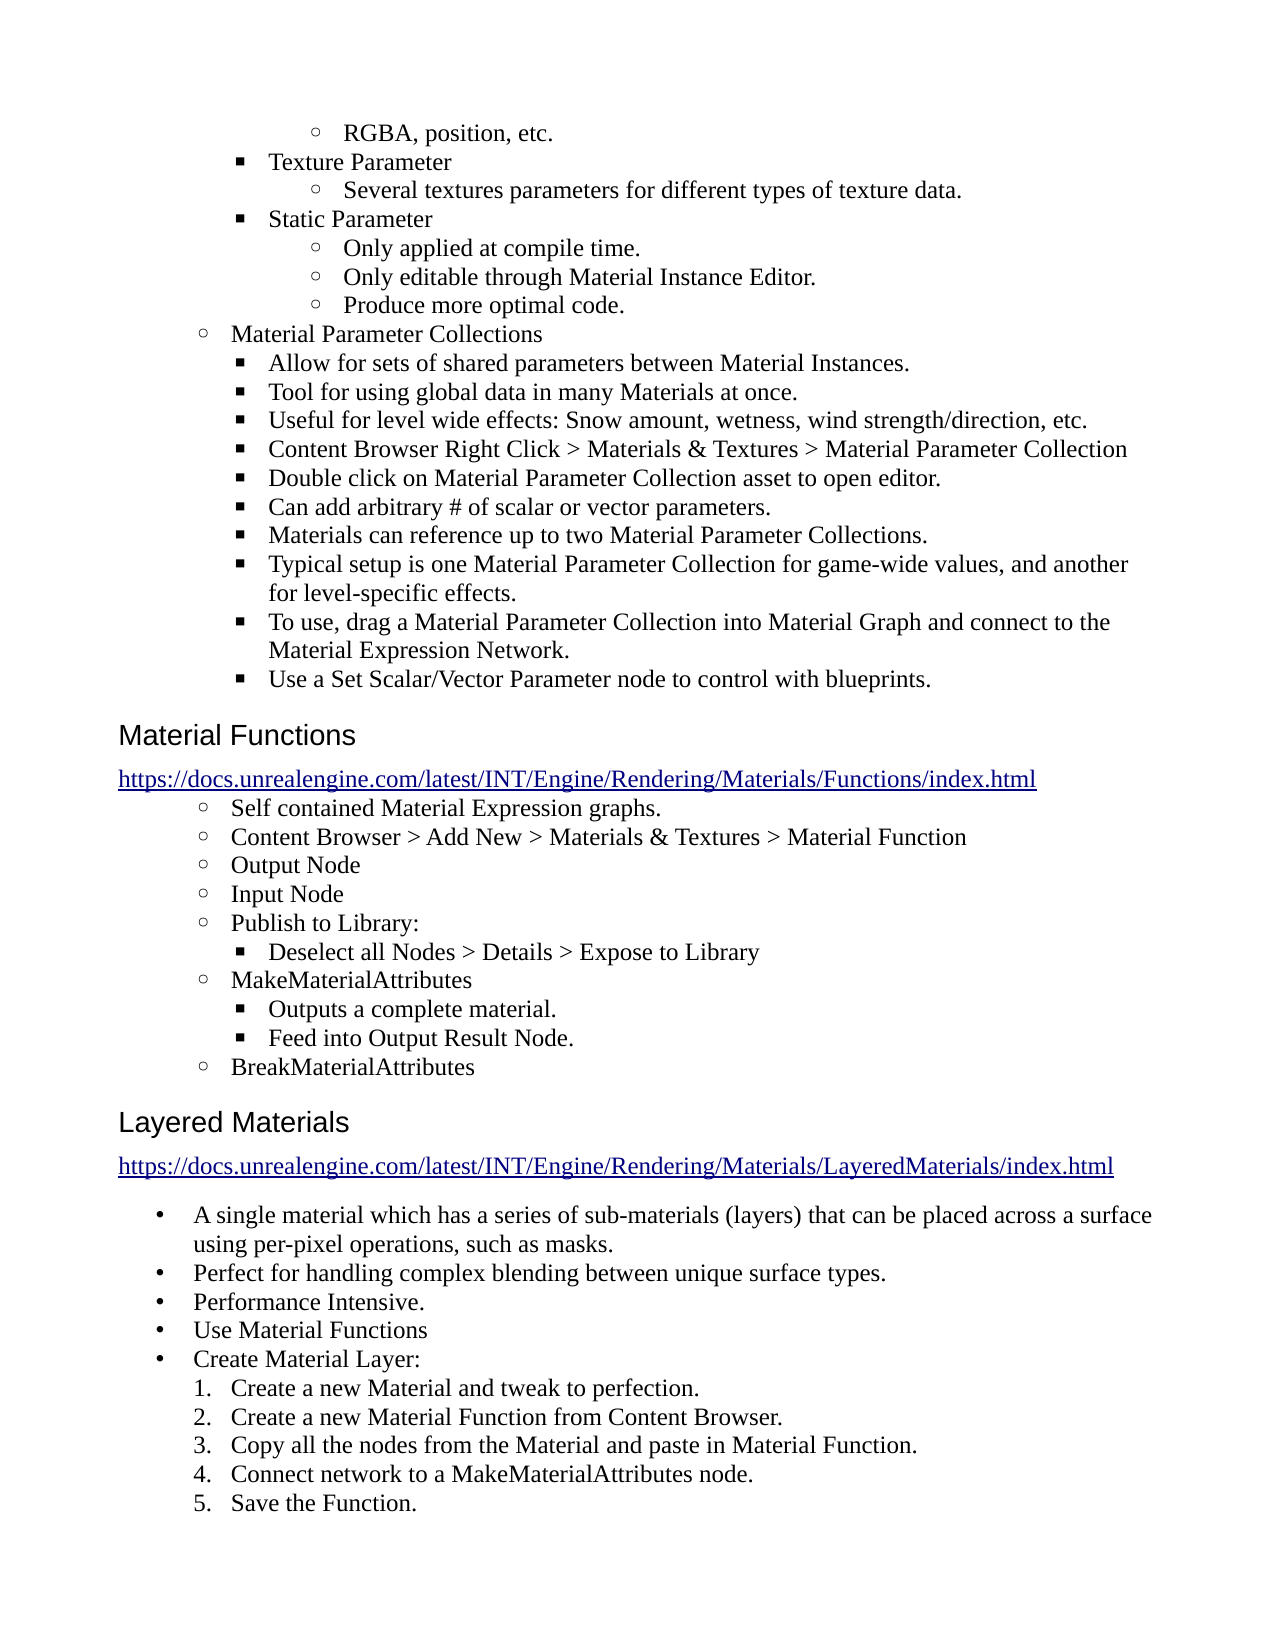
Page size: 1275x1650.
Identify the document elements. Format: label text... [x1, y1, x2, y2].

list Outputs a complete material. [231, 994, 1157, 1023]
list Create a new Material Function from Content Browser. [193, 1402, 1157, 1431]
list Perfect for handling complex blending between unique surface types. [156, 1258, 1157, 1287]
list Use a Set Scalar/Vector Parameter node to control with blueprints. [231, 664, 1157, 693]
list Performance Intensive. [156, 1287, 1157, 1316]
list Feed into Output Result Node. [231, 1023, 1157, 1052]
list Materials can reference up to two Material Parameter Collections. [231, 521, 1157, 549]
list Tool for using global data in many Materials at once. [231, 377, 1157, 406]
list To use, drag a Material Parameter Collection into Material Graph and connect to the Material Expression Network. [231, 607, 1157, 664]
list Copy all the nodes from the Material and paste in Material Function. [193, 1431, 1157, 1459]
list Create Material Layer: [156, 1344, 1157, 1373]
list Output Node [193, 850, 1157, 879]
list Material Parameter Collections [193, 319, 1157, 348]
list Deselect all Nodes > Details > Expose to Library [231, 937, 1157, 965]
list Only applied at compile time. [306, 233, 1157, 262]
list Can add arbitrary # of scalar or vector parameters. [231, 492, 1157, 521]
list Double click on Material Parameter Collection asset to open editor. [231, 463, 1157, 492]
list Content Browser > Add New > Materials & Textures > Material Function [193, 822, 1157, 850]
list Save the Function. [193, 1488, 1157, 1517]
list Self contained Material Expression graphs. [193, 793, 1157, 822]
subtitle Material Functions [118, 718, 1157, 752]
list Input Node [193, 879, 1157, 908]
list Connect network to a MakeMaterialAttributes node. [193, 1459, 1157, 1488]
list Create a new Material and tweak to perfection. [193, 1373, 1157, 1402]
list Allow for sets of shared parameters between Material Instances. [231, 348, 1157, 377]
subtitle Layered Materials [118, 1105, 1157, 1139]
list Publish to Library: [193, 908, 1157, 937]
list Only editable through Material Instance Editor. [306, 262, 1157, 291]
list Useful for level wide effects: Snow amount, wetness, wind strength/direction, etc. [231, 406, 1157, 434]
list Several textures parameters for different types of texture data. [306, 176, 1157, 204]
list MakeMaterialAttributes [193, 965, 1157, 994]
text https://docs.unrealengine.com/latest/INT/Engine/Rendering/Materials/LayeredMaterials/index.html [118, 1151, 1157, 1180]
list Typical setup is one Material Parameter Collection for game-wide values, and another for level-specific effects. [231, 549, 1157, 607]
list Produce more optimal code. [306, 291, 1157, 319]
list A single material which has a series of sub-materials (layers) that can be placed across a surface using per-pixel operations, such as masks. [156, 1201, 1157, 1258]
list Texture Parameter [231, 147, 1157, 176]
text https://docs.unrealengine.com/latest/INT/Engine/Rendering/Materials/Functions/index.html [118, 764, 1157, 793]
list Content Browser Right Click > Materials & Textures > Material Parameter Collection [231, 434, 1157, 463]
list BreakMaterialAttributes [193, 1052, 1157, 1080]
list Use Material Functions [156, 1316, 1157, 1344]
list RGBA, position, etc. [306, 118, 1157, 147]
list Static Parameter [231, 204, 1157, 233]
